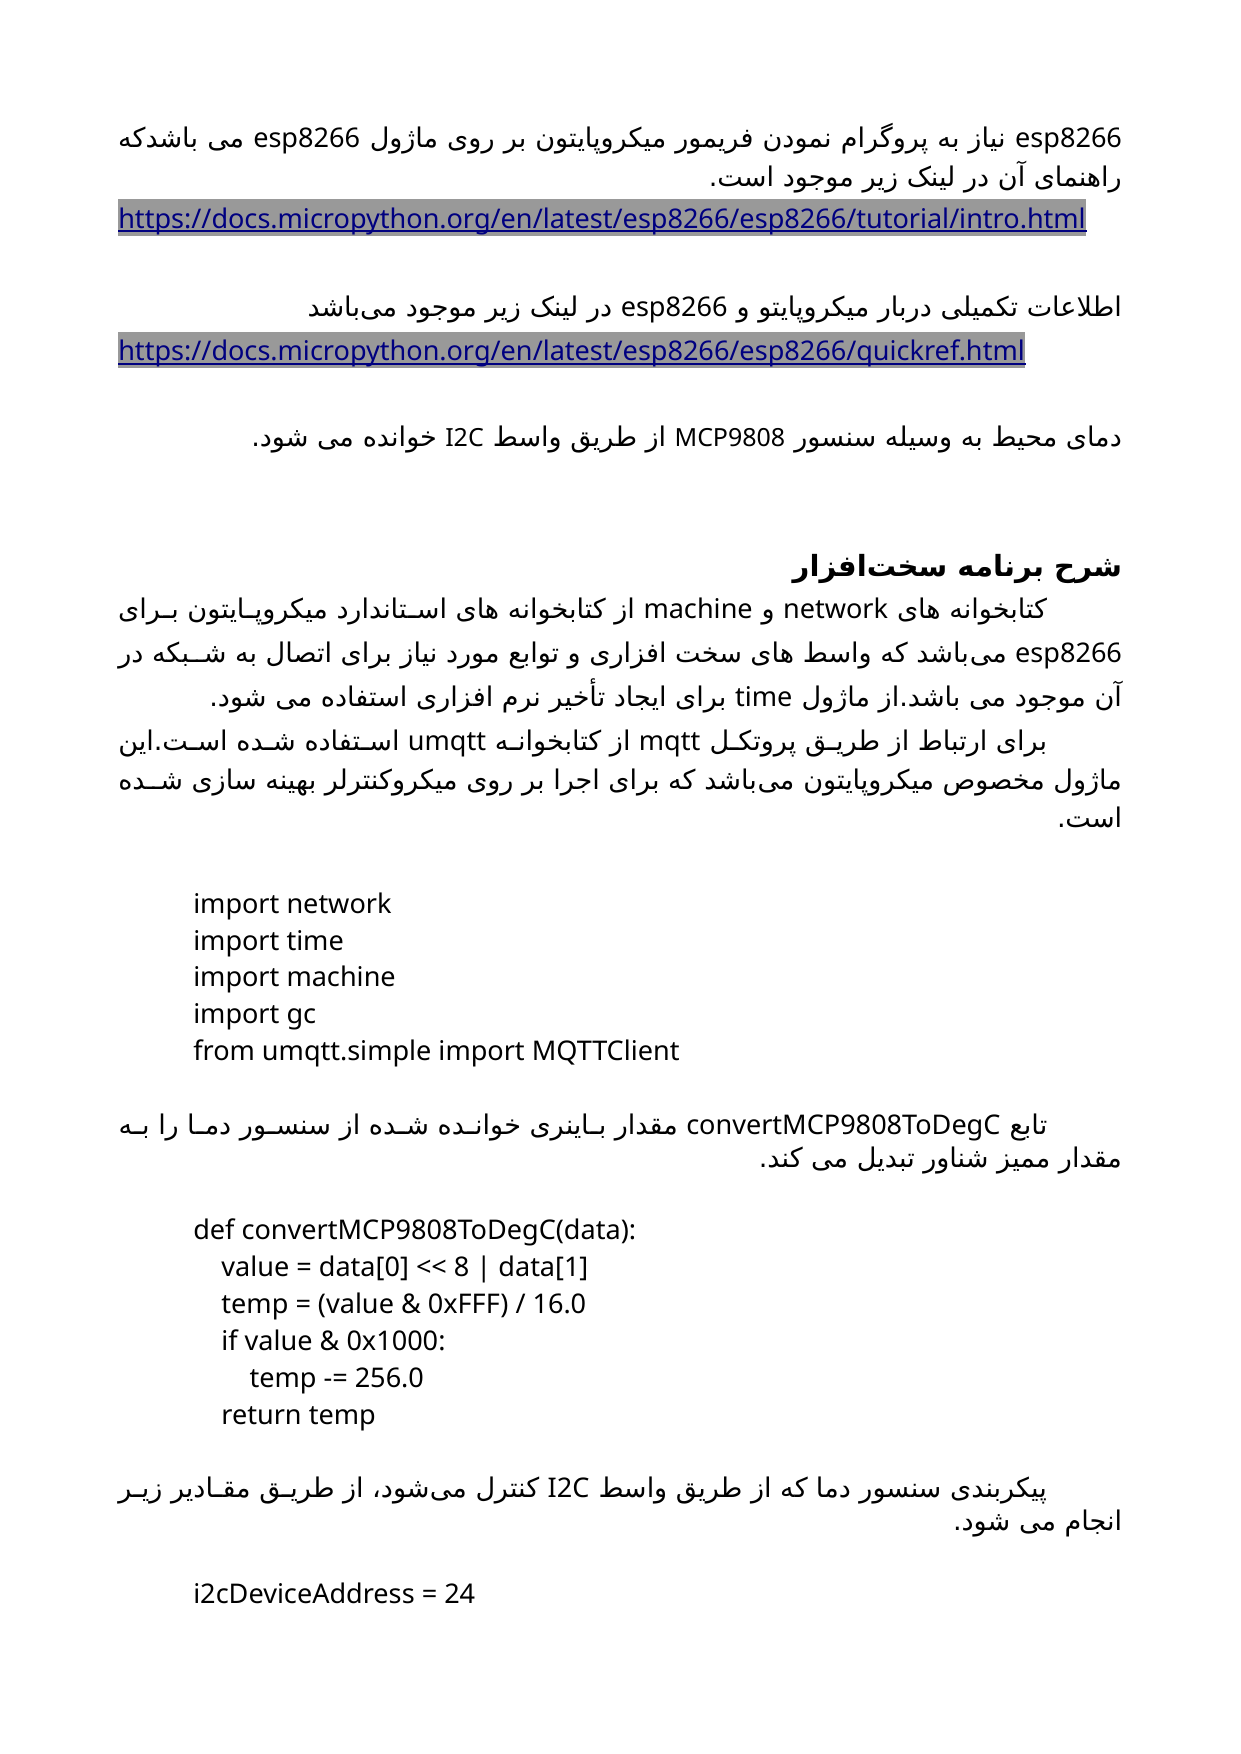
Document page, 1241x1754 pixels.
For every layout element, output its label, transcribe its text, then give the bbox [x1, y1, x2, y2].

text import time [118, 921, 1122, 958]
text if value & 0x1000: [118, 1321, 1122, 1358]
text def convertMCP9808ToDegC(data): [118, 1211, 1122, 1248]
text import network [118, 884, 1122, 921]
text دمای محیط به وسیله سنسور MCP9808 از طریق واسط I2C خوانده می شود. [118, 420, 1122, 454]
text import gc [118, 995, 1122, 1032]
text https://docs.micropython.org/en/latest/esp8266/esp8266/quickref.html [118, 332, 1122, 368]
text کتابخوانه های network و machine از کتابخوانه های استاندارد میکروپایتون برای esp8266 می‌باشد که واسط های سخت افزاری و توابع مورد نیاز برای اتصال به شبکه در آن موجود می باشد.از ماژول time برای ایجاد تأخیر نرم افزاری استفاده می شود. [118, 590, 1122, 714]
text شرح برنامه سخت‌افزار [118, 549, 1122, 583]
text برنامه نویسی این میکرو کنترلر به زبان‌های پایتون ، C و Lua امکان پذیری می باشد.در این پروژه از زبان پایتون استفاده شده است.برای اجرای کد پایتون بر روی esp8266 نیاز به پروگرام نمودن فریمور میکروپایتون بر روی ماژول esp8266 می باشدکه راهنمای آن در لینک زیر موجود است. [118, 118, 1122, 193]
text اطلاعات تکمیلی دربار میکروپایتو و esp8266 در لینک زیر موجود می‌باشد [118, 287, 1122, 324]
text temp = (value & 0xFFF) / 16.0 [118, 1284, 1122, 1321]
text return temp [118, 1395, 1122, 1432]
text i2cDeviceAddress = 24 [118, 1574, 1122, 1611]
text تابع convertMCP9808ToDegC مقدار باینری خوانده شده از سنسور دما را به مقدار ممیز شناور تبدیل می کند. [118, 1105, 1122, 1174]
text from umqtt.simple import MQTTClient [118, 1032, 1122, 1068]
text import machine [118, 958, 1122, 995]
text temp -= 256.0 [118, 1358, 1122, 1395]
text value = data[0] << 8 | data[1] [118, 1248, 1122, 1284]
text پیکربندی سنسور دما که از طریق واسط I2C کنترل می‌شود، از طریق مقادیر زیر انجام می شود. [118, 1469, 1122, 1537]
text برای ارتباط از طریق پروتکل mqtt از کتابخوانه umqtt استفاده شده است.این ماژول مخصوص میکروپایتون می‌باشد که برای اجرا بر روی میکروکنترلر بهینه سازی شده است. [118, 721, 1122, 834]
text https://docs.micropython.org/en/latest/esp8266/esp8266/tutorial/intro.html [118, 199, 1122, 236]
